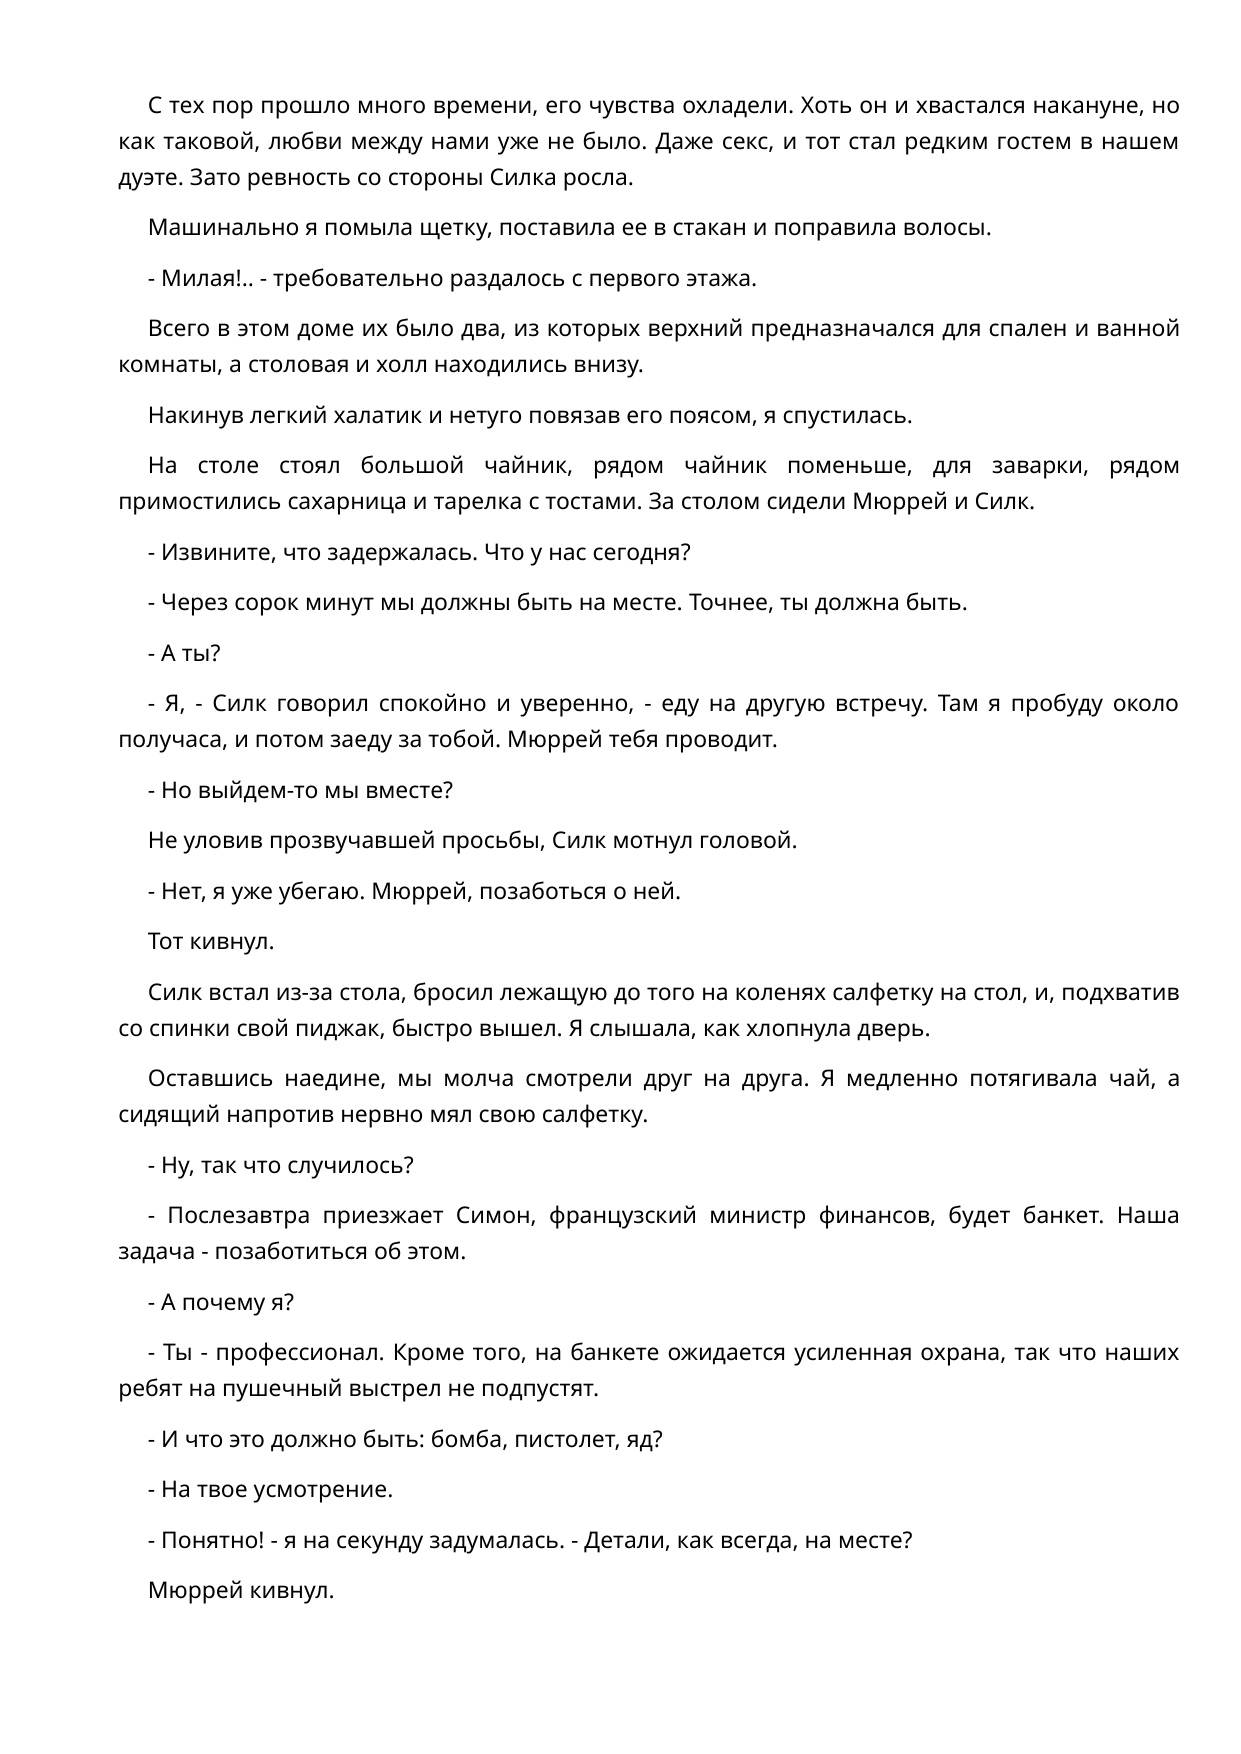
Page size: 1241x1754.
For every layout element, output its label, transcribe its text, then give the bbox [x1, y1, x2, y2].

text - Милая!.. - требовательно раздалось с первого этажа. [118, 262, 1181, 293]
text - Нет, я уже убегаю. Мюррей, позаботься о ней. [118, 874, 1181, 906]
text - Но выйдем-то мы вместе? [118, 773, 1181, 805]
text С тех пор прошло много времени, его чувства охладели. Хоть он и хвастался накануне, но как таковой, любви между нами уже не было. Даже секс, и тот стал редким гостем в нашем дуэте. Зато ревность со стороны Силка росла. [118, 89, 1181, 192]
text - А ты? [118, 637, 1181, 668]
text На столе стоял большой чайник, рядом чайник поменьше, для заварки, рядом примостились сахарница и тарелка с тостами. За столом сидели Мюррей и Силк. [118, 449, 1181, 516]
text - Через сорок минут мы должны быть на месте. Точнее, ты должна быть. [118, 586, 1181, 617]
text Накинув легкий халатик и нетуго повязав его поясом, я спустилась. [118, 398, 1181, 430]
text - И что это должно быть: бомба, пистолет, яд? [118, 1422, 1181, 1454]
text - Я, - Силк говорил спокойно и уверенно, - еду на другую встречу. Там я пробуду около получаса, и потом заеду за тобой. Мюррей тебя проводит. [118, 687, 1181, 754]
text Силк встал из-за стола, бросил лежащую до того на коленях салфетку на стол, и, подхватив со спинки свой пиджак, быстро вышел. Я слышала, как хлопнула дверь. [118, 976, 1181, 1043]
text - Послезавтра приезжает Симон, французский министр финансов, будет банкет. Наша задача - позаботиться об этом. [118, 1199, 1181, 1266]
text - Извините, что задержалась. Что у нас сегодня? [118, 536, 1181, 567]
text - На твое усмотрение. [118, 1473, 1181, 1504]
text Мюррей кивнул. [118, 1574, 1181, 1605]
text - Понятно! - я на секунду задумалась. - Детали, как всегда, на месте? [118, 1523, 1181, 1555]
text - Ну, так что случилось? [118, 1148, 1181, 1180]
text Тот кивнул. [118, 925, 1181, 956]
text Всего в этом доме их было два, из которых верхний предназначался для спален и ванной комнаты, а столовая и холл находились внизу. [118, 312, 1181, 379]
text Машинально я помыла щетку, поставила ее в стакан и поправила волосы. [118, 211, 1181, 242]
text - Ты - профессионал. Кроме того, на банкете ожидается усиленная охрана, так что наших ребят на пушечный выстрел не подпустят. [118, 1336, 1181, 1403]
text Не уловив прозвучавшей просьбы, Силк мотнул головой. [118, 824, 1181, 855]
text Оставшись наедине, мы молча смотрели друг на друга. Я медленно потягивала чай, а сидящий напротив нервно мял свою салфетку. [118, 1062, 1181, 1129]
text - А почему я? [118, 1286, 1181, 1317]
